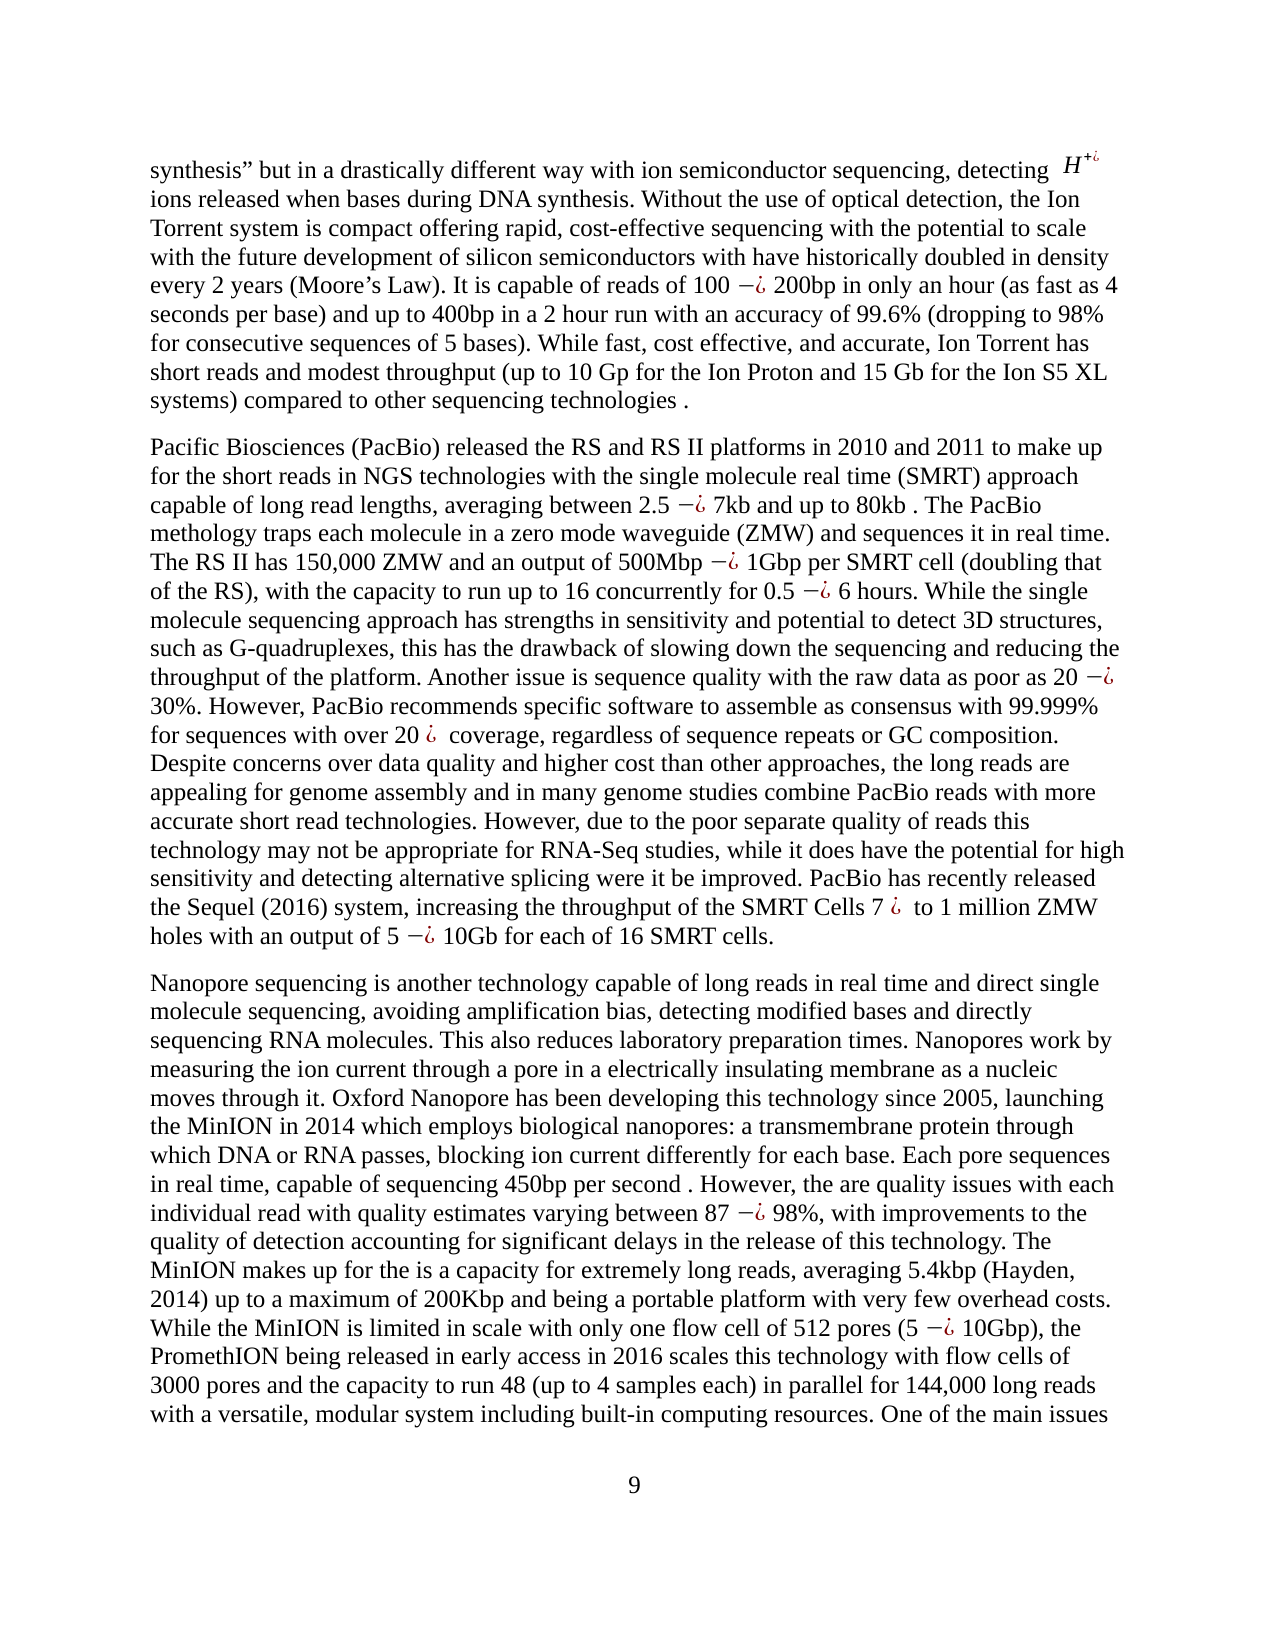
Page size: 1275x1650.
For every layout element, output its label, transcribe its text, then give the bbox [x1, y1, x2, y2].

text Pacific Biosciences (PacBio) released the RS and RS II platforms in 2010 and 2011 to make up for the short reads in NGS technologies with the single molecule real time (SMRT) approach capable of long read lengths, averaging between 2.57kb and up to 80kb . The PacBio methology traps each molecule in a zero mode waveguide (ZMW) and sequences it in real time. The RS II has 150,000 ZMW and an output of 500Mbp1Gbp per SMRT cell (doubling that of the RS), with the capacity to run up to 16 concurrently for 0.56 hours. While the single molecule sequencing approach has strengths in sensitivity and potential to detect 3D structures, such as G-quadruplexes, this has the drawback of slowing down the sequencing and reducing the throughput of the platform. Another issue is sequence quality with the raw data as poor as 2030%. However, PacBio recommends specific software to assemble as consensus with 99.999% for sequences with over 20 coverage, regardless of sequence repeats or GC composition. Despite concerns over data quality and higher cost than other approaches, the long reads are appealing for genome assembly and in many genome studies combine PacBio reads with more accurate short read technologies. However, due to the poor separate quality of reads this technology may not be appropriate for RNA-Seq studies, while it does have the potential for high sensitivity and detecting alternative splicing were it be improved. PacBio has recently released the Sequel (2016) system, increasing the throughput of the SMRT Cells 7 to 1 million ZMW holes with an output of 510Gb for each of 16 SMRT cells. [150, 432, 1125, 950]
text Ion Torrent (also acquired by Life Technologies) released in 2010 employs “sequencing by synthesis” but in a drastically different way with ion semiconductor sequencing, detecting ions released when bases during DNA synthesis. Without the use of optical detection, the Ion Torrent system is compact offering rapid, cost-effective sequencing with the potential to scale with the future development of silicon semiconductors with have historically doubled in density every 2 years (Moore’s Law). It is capable of reads of 100200bp in only an hour (as fast as 4 seconds per base) and up to 400bp in a 2 hour run with an accuracy of 99.6% (dropping to 98% for consecutive sequences of 5 bases). While fast, cost effective, and accurate, Ion Torrent has short reads and modest throughput (up to 10 Gp for the Ion Proton and 15 Gb for the Ion S5 XL systems) compared to other sequencing technologies . [150, 150, 1125, 414]
text Nanopore sequencing is another technology capable of long reads in real time and direct single molecule sequencing, avoiding amplification bias, detecting modified bases and directly sequencing RNA molecules. This also reduces laboratory preparation times. Nanopores work by measuring the ion current through a pore in a electrically insulating membrane as a nucleic moves through it. Oxford Nanopore has been developing this technology since 2005, launching the MinION in 2014 which employs biological nanopores: a transmembrane protein through which DNA or RNA passes, blocking ion current differently for each base. Each pore sequences in real time, capable of sequencing 450bp per second . However, the are quality issues with each individual read with quality estimates varying between 8798%, with improvements to the quality of detection accounting for significant delays in the release of this technology. The MinION makes up for the is a capacity for extremely long reads, averaging 5.4kbp (Hayden, 2014) up to a maximum of 200Kbp and being a portable platform with very few overhead costs. While the MinION is limited in scale with only one flow cell of 512 pores (510Gbp), the PromethION being released in early access in 2016 scales this technology with flow cells of 3000 pores and the capacity to run 48 (up to 4 samples each) in parallel for 144,000 long reads with a versatile, modular system including built-in computing resources. One of the main issues [150, 968, 1125, 1428]
